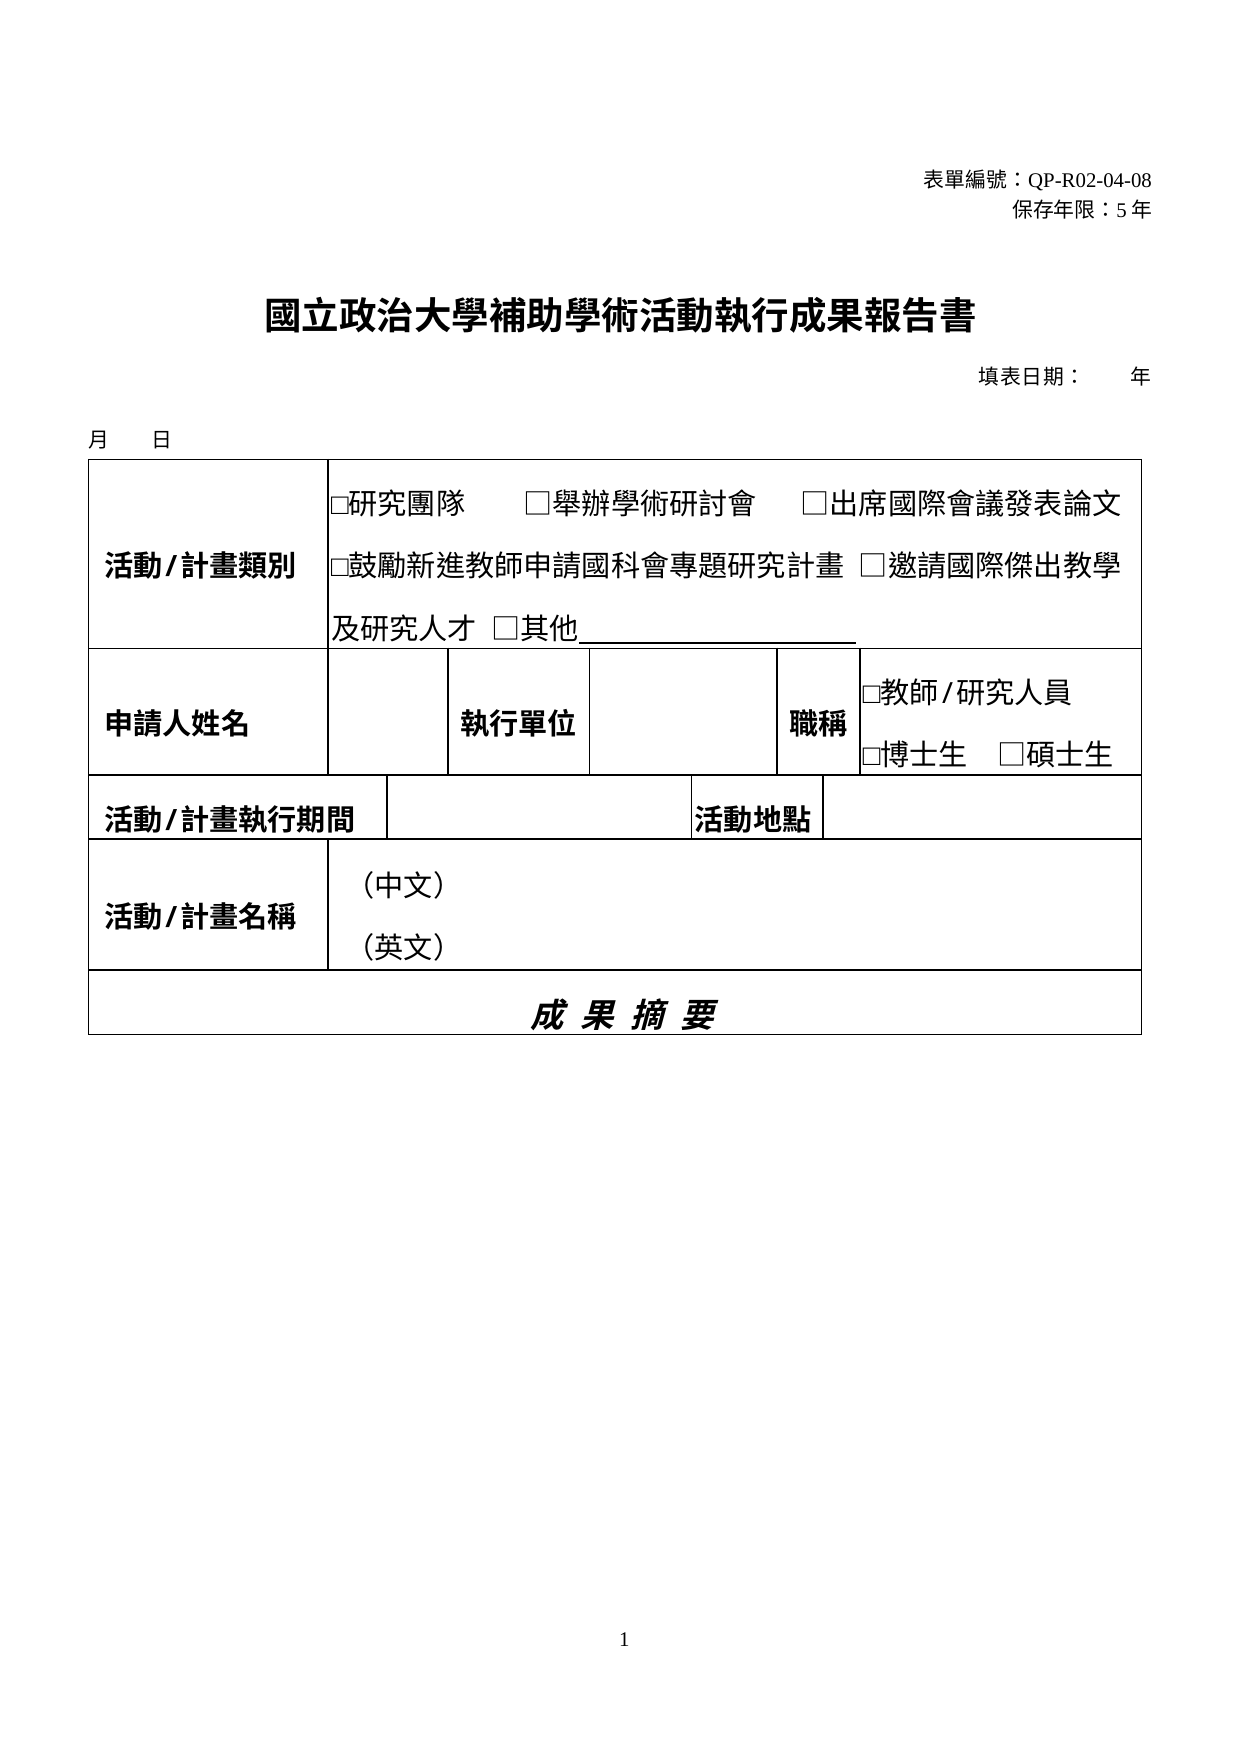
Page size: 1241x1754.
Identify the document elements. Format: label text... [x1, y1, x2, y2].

table_cell 成 果 摘 要 [89, 971, 1141, 1033]
table_header [443, 223, 797, 247]
table_cell [388, 776, 691, 838]
table_header □研究團隊 □舉辦學術研討會 □出席國際會議發表論文 □鼓勵新進教師申請國科會專題研究計畫 □邀請國際傑出教學及研究人才 □其他 [329, 460, 1141, 647]
table_cell 活動/計畫名稱 [89, 840, 327, 969]
text 國立政治大學補助學術活動執行成果報告書 [89, 271, 1152, 334]
table_cell [590, 649, 776, 774]
table_cell （中文） （英文） [329, 840, 1141, 969]
table_cell [824, 776, 1141, 838]
text 填表日期： 年 月 日 [89, 334, 1152, 459]
table_cell [329, 649, 447, 774]
table_cell 活動/計畫執行期間 [89, 776, 386, 838]
table_cell 申請人姓名 [89, 649, 327, 774]
table_header [89, 223, 443, 247]
table_cell 執行單位 [449, 649, 589, 774]
table_cell 職稱 [778, 649, 859, 774]
table_cell 活動地點 [692, 776, 822, 838]
table_header [797, 223, 1151, 247]
table_header 活動/計畫類別 [89, 460, 327, 647]
text 保存年限：5年 [89, 193, 1152, 223]
table_cell □教師/研究人員 □博士生 □碩士生 [861, 649, 1141, 774]
text 表單編號：QP-R02-04-08 [89, 163, 1152, 193]
